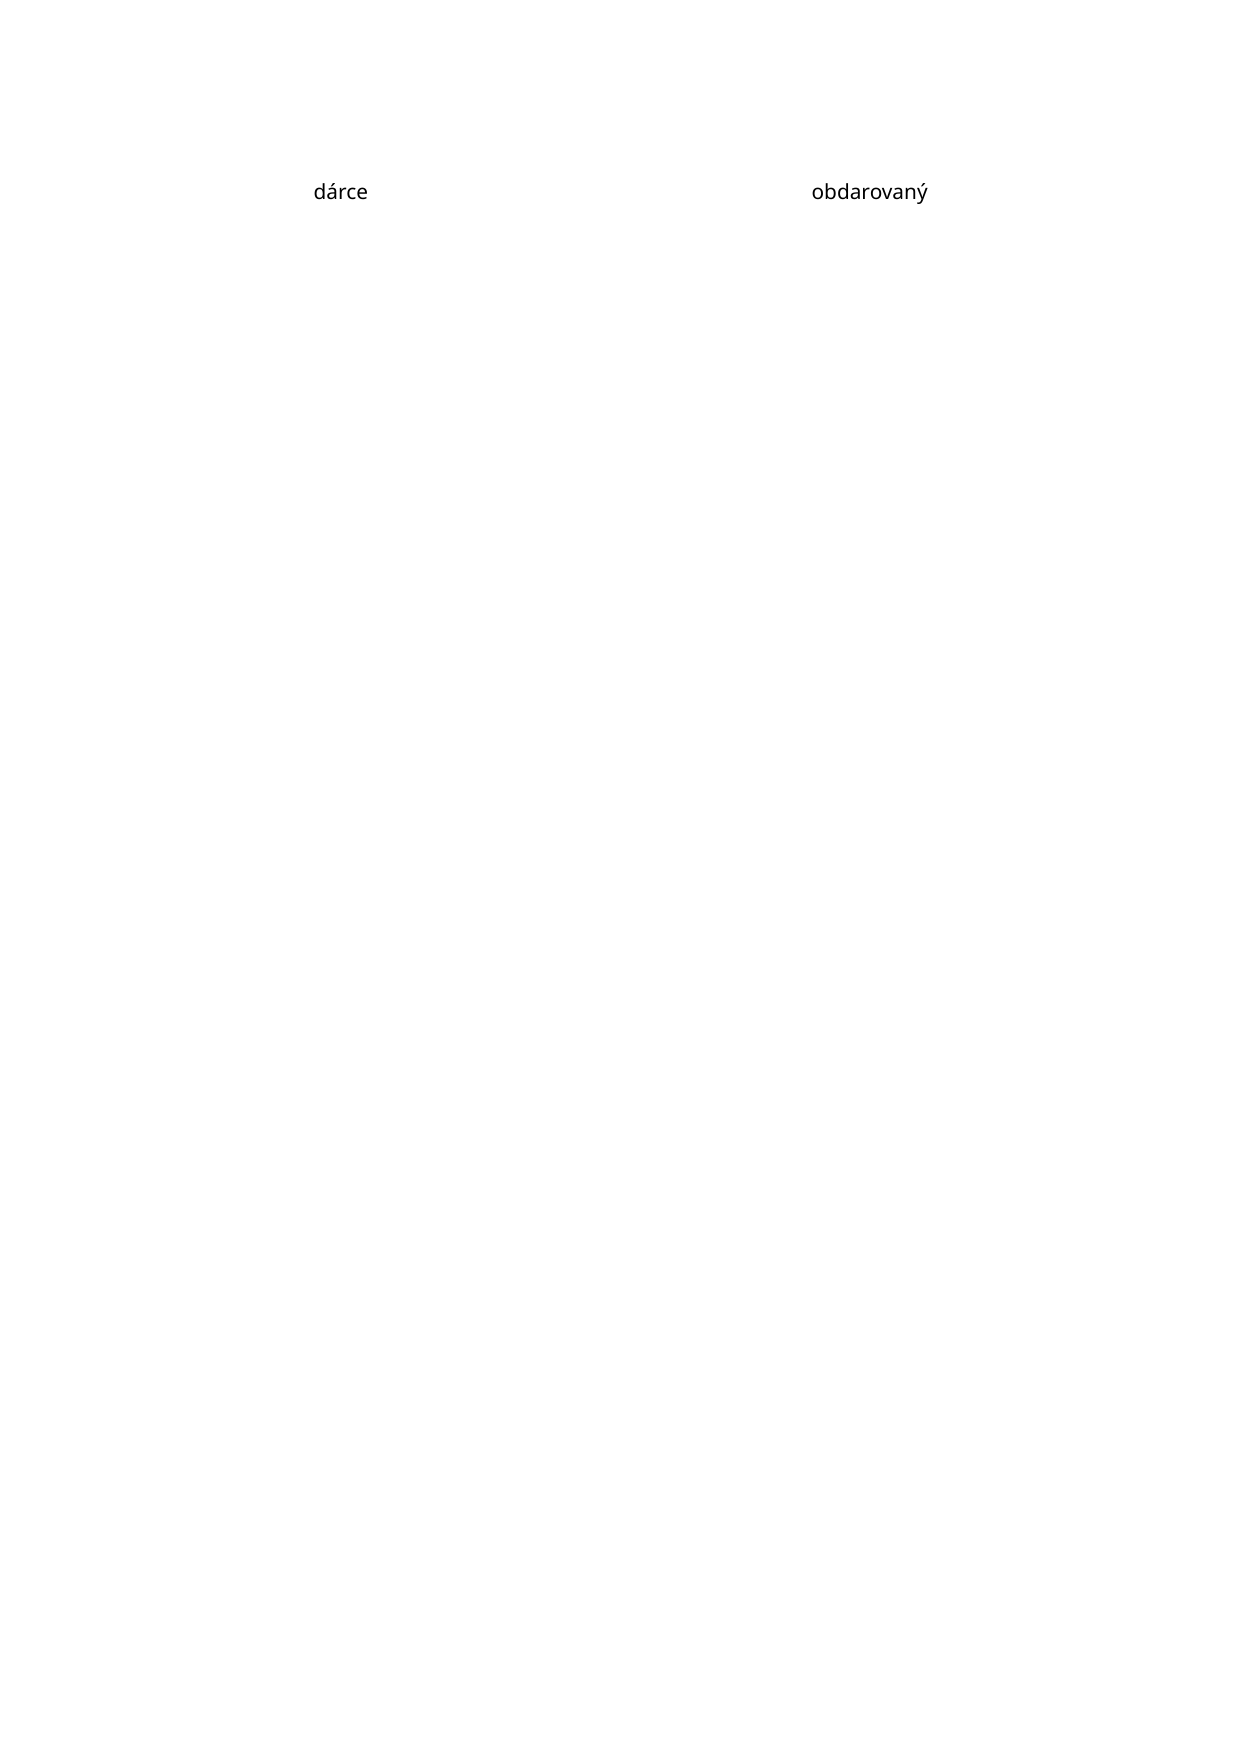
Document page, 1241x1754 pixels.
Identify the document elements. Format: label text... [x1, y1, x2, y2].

text dárce obdarovaný [148, 177, 1093, 205]
